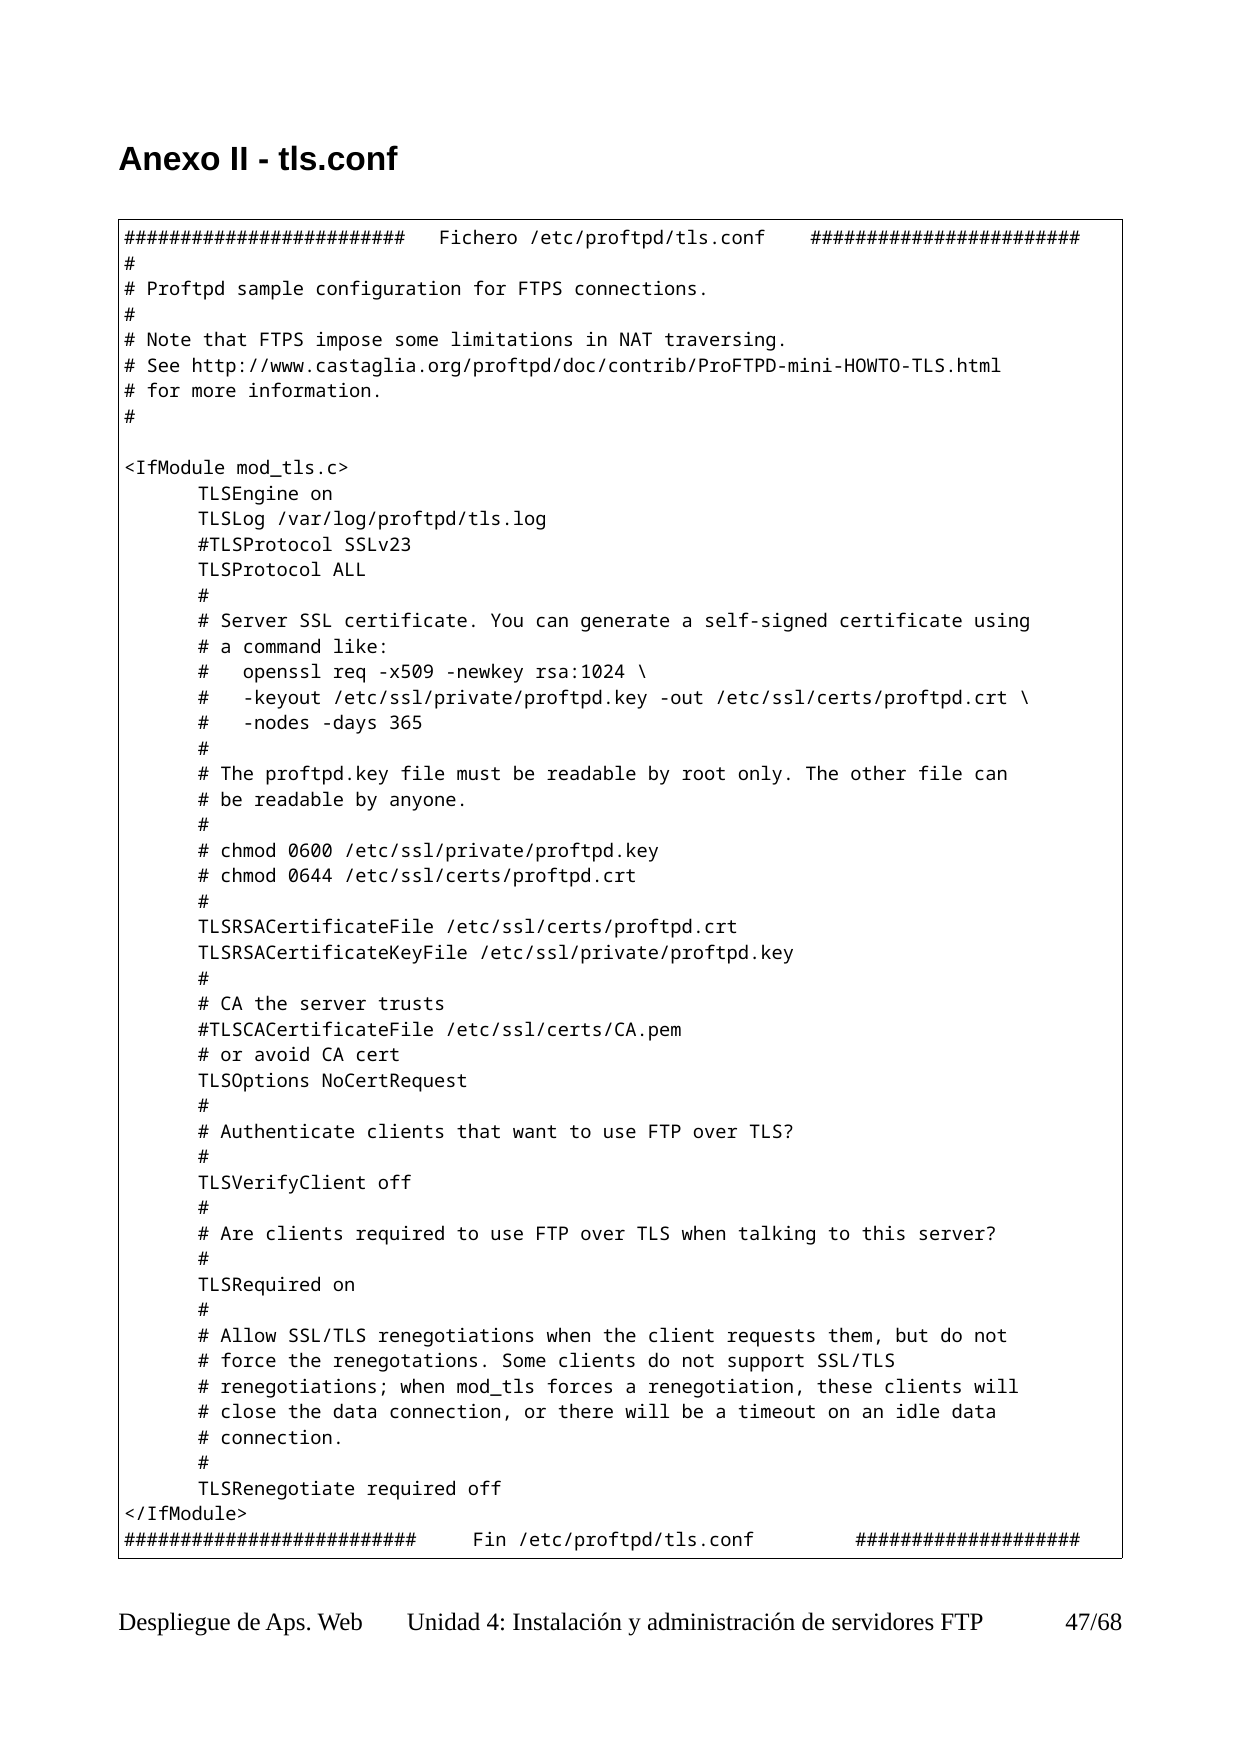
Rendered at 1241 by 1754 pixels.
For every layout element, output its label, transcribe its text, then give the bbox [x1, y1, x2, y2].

table_header ######################### Fichero /etc/proftpd/tls.conf ######################## # # Proftpd sample configuration for FTPS connections. # # Note that FTPS impose some limitations in NAT traversing. # See http://www.castaglia.org/proftpd/doc/contrib/ProFTPD-mini-HOWTO-TLS.html # for more information. # <IfModule mod_tls.c> TLSEngine on TLSLog /var/log/proftpd/tls.log #TLSProtocol SSLv23 TLSProtocol ALL # # Server SSL certificate. You can generate a self-signed certificate using # a command like: # openssl req -x509 -newkey rsa:1024 \ # -keyout /etc/ssl/private/proftpd.key -out /etc/ssl/certs/proftpd.crt \ # -nodes -days 365 # # The proftpd.key file must be readable by root only. The other file can # be readable by anyone. # # chmod 0600 /etc/ssl/private/proftpd.key # chmod 0644 /etc/ssl/certs/proftpd.crt # TLSRSACertificateFile /etc/ssl/certs/proftpd.crt TLSRSACertificateKeyFile /etc/ssl/private/proftpd.key # # CA the server trusts #TLSCACertificateFile /etc/ssl/certs/CA.pem # or avoid CA cert TLSOptions NoCertRequest # # Authenticate clients that want to use FTP over TLS? # TLSVerifyClient off # # Are clients required to use FTP over TLS when talking to this server? # TLSRequired on # # Allow SSL/TLS renegotiations when the client requests them, but do not # force the renegotations. Some clients do not support SSL/TLS # renegotiations; when mod_tls forces a renegotiation, these clients will # close the data connection, or there will be a timeout on an idle data # connection. # TLSRenegotiate required off </IfModule> ########################## Fin /etc/proftpd/tls.conf #################### [119, 220, 1122, 1557]
subtitle Anexo II - tls.conf [118, 139, 1122, 178]
